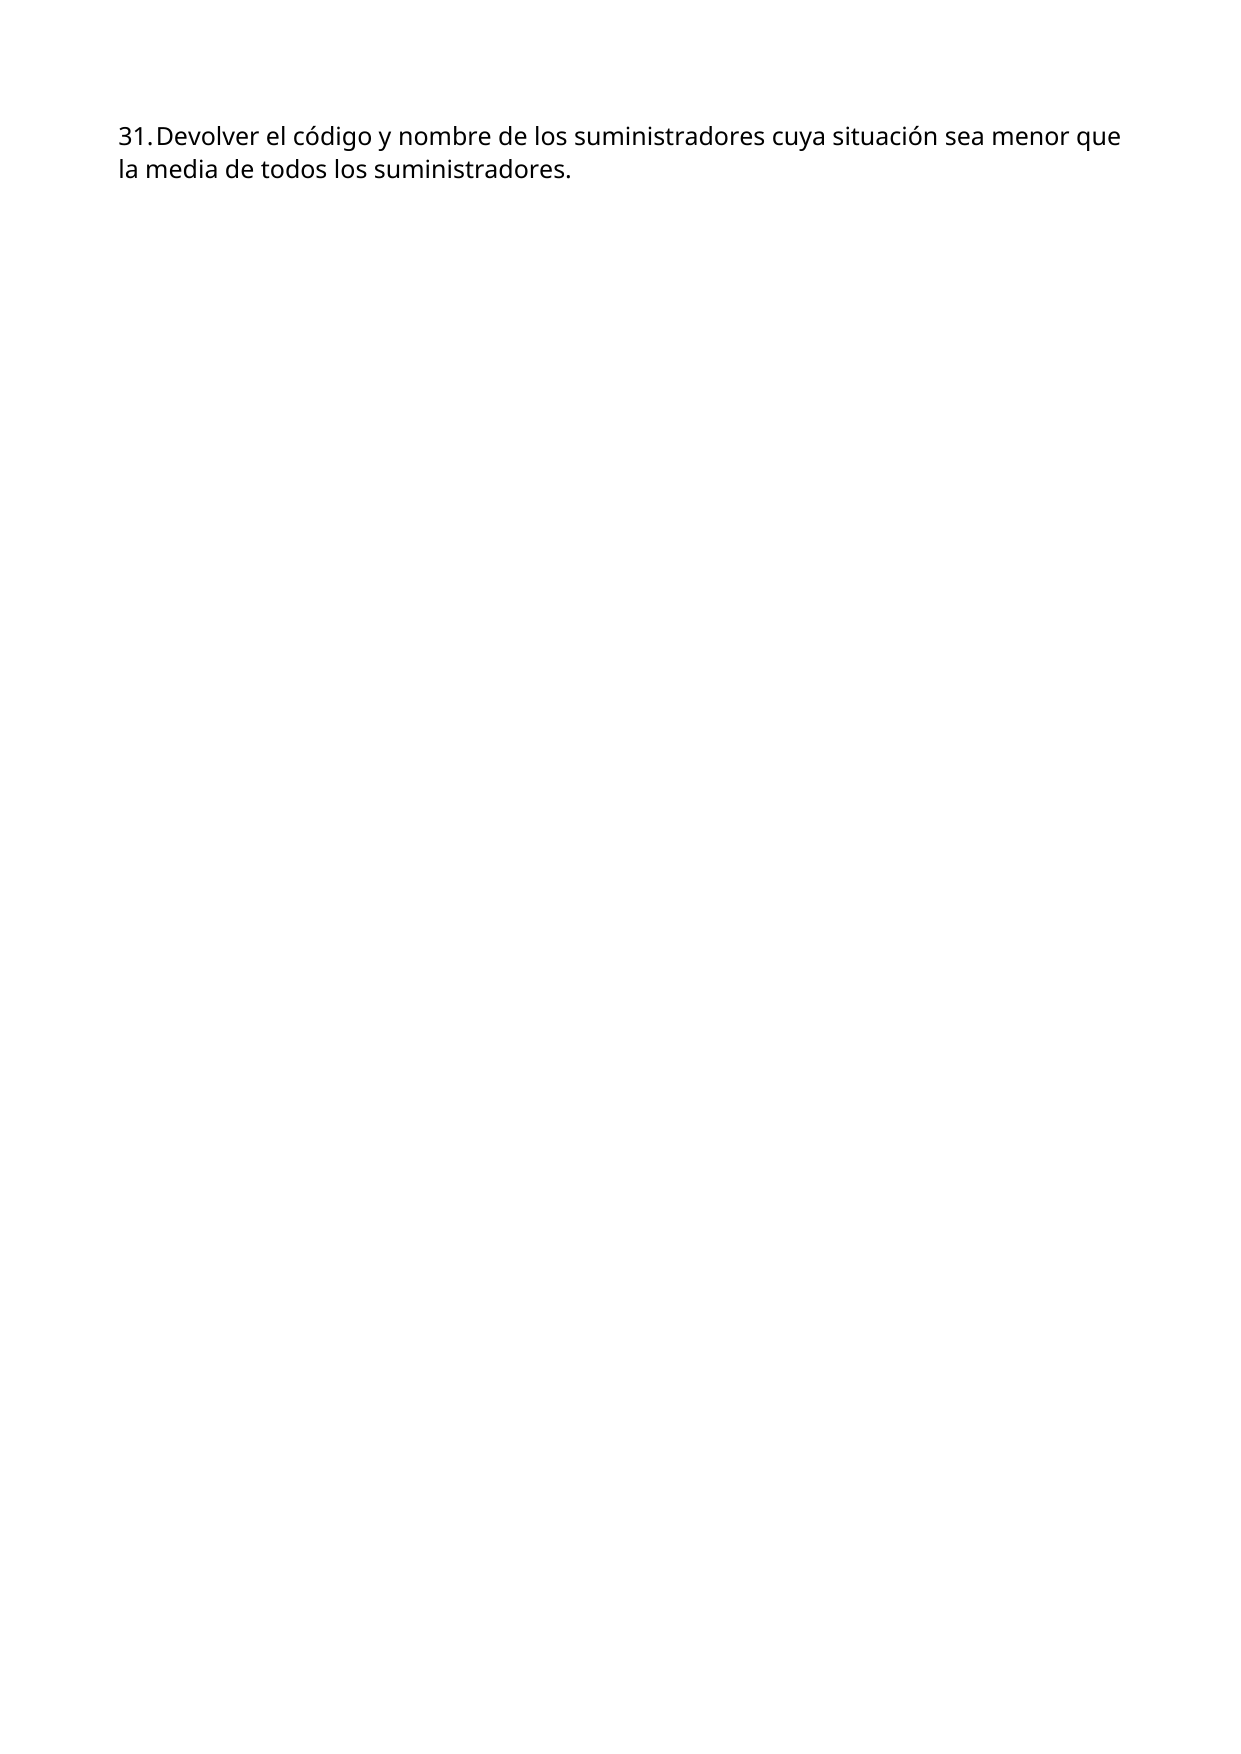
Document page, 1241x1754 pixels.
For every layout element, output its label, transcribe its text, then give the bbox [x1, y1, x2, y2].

list Devolver el código y nombre de los suministradores cuya situación sea menor que la media de todos los suministradores. [81, 118, 1122, 186]
